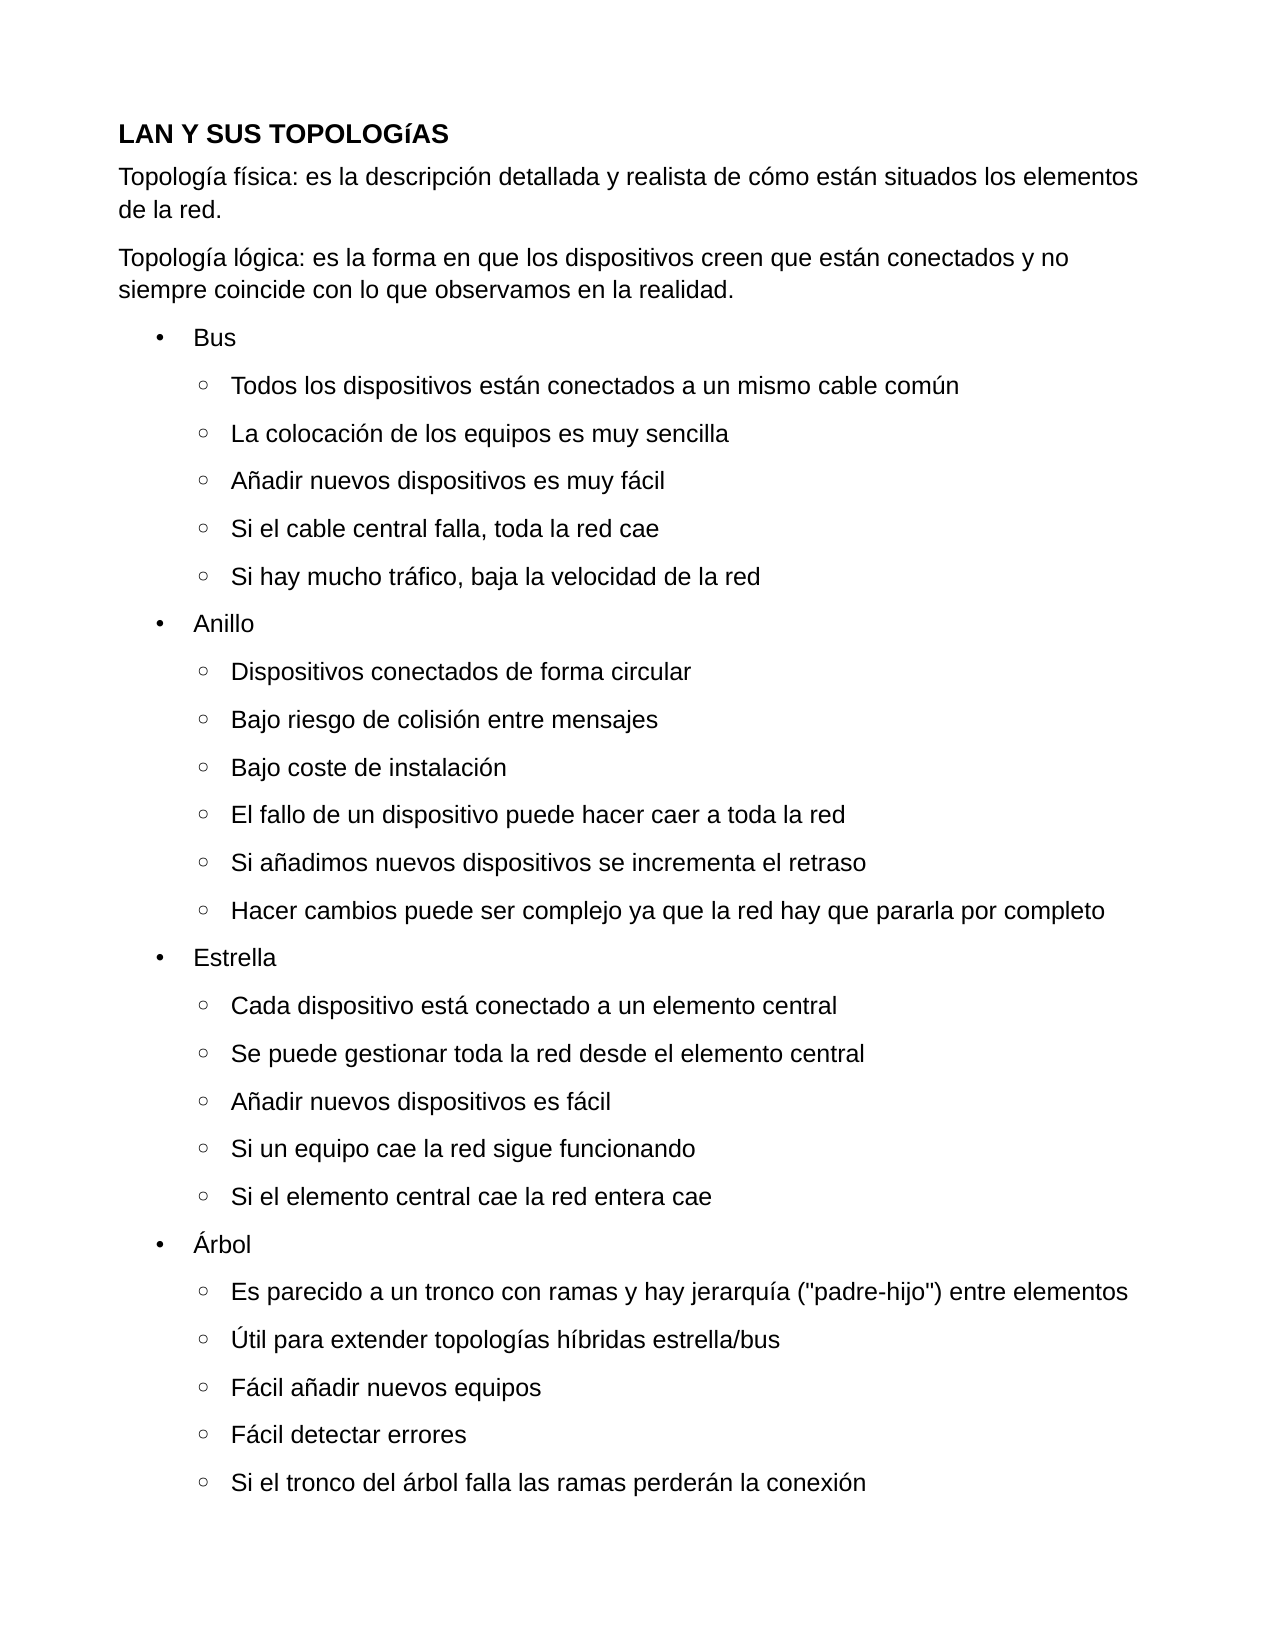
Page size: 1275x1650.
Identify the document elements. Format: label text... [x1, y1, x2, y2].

list Si el tronco del árbol falla las ramas perderán la conexión [193, 1468, 1157, 1497]
list Si un equipo cae la red sigue funcionando [193, 1134, 1157, 1163]
text Topología física: es la descripción detallada y realista de cómo están situados los elementos de la red. [118, 162, 1157, 224]
subtitle LAN Y SUS TOPOLOGíAS [118, 118, 1157, 149]
list Fácil detectar errores [193, 1420, 1157, 1449]
list Árbol [156, 1229, 1157, 1258]
list Anillo [156, 609, 1157, 638]
list La colocación de los equipos es muy sencilla [193, 418, 1157, 447]
list Añadir nuevos dispositivos es muy fácil [193, 466, 1157, 495]
list Fácil añadir nuevos equipos [193, 1373, 1157, 1402]
list Si el elemento central cae la red entera cae [193, 1182, 1157, 1211]
list Dispositivos conectados de forma circular [193, 657, 1157, 686]
list Bus [156, 323, 1157, 352]
list Añadir nuevos dispositivos es fácil [193, 1086, 1157, 1115]
text Topología lógica: es la forma en que los dispositivos creen que están conectados y no siempre coincide con lo que observamos en la realidad. [118, 242, 1157, 304]
list Todos los dispositivos están conectados a un mismo cable común [193, 371, 1157, 400]
list Bajo riesgo de colisión entre mensajes [193, 705, 1157, 734]
list Cada dispositivo está conectado a un elemento central [193, 991, 1157, 1020]
list Útil para extender topologías híbridas estrella/bus [193, 1325, 1157, 1354]
list Si hay mucho tráfico, baja la velocidad de la red [193, 562, 1157, 591]
list El fallo de un dispositivo puede hacer caer a toda la red [193, 800, 1157, 829]
list Estrella [156, 943, 1157, 972]
list Bajo coste de instalación [193, 752, 1157, 781]
list Si añadimos nuevos dispositivos se incrementa el retraso [193, 848, 1157, 877]
list Es parecido a un tronco con ramas y hay jerarquía ("padre-hijo") entre elementos [193, 1277, 1157, 1306]
list Si el cable central falla, toda la red cae [193, 514, 1157, 543]
list Hacer cambios puede ser complejo ya que la red hay que pararla por completo [193, 896, 1157, 924]
list Se puede gestionar toda la red desde el elemento central [193, 1039, 1157, 1068]
